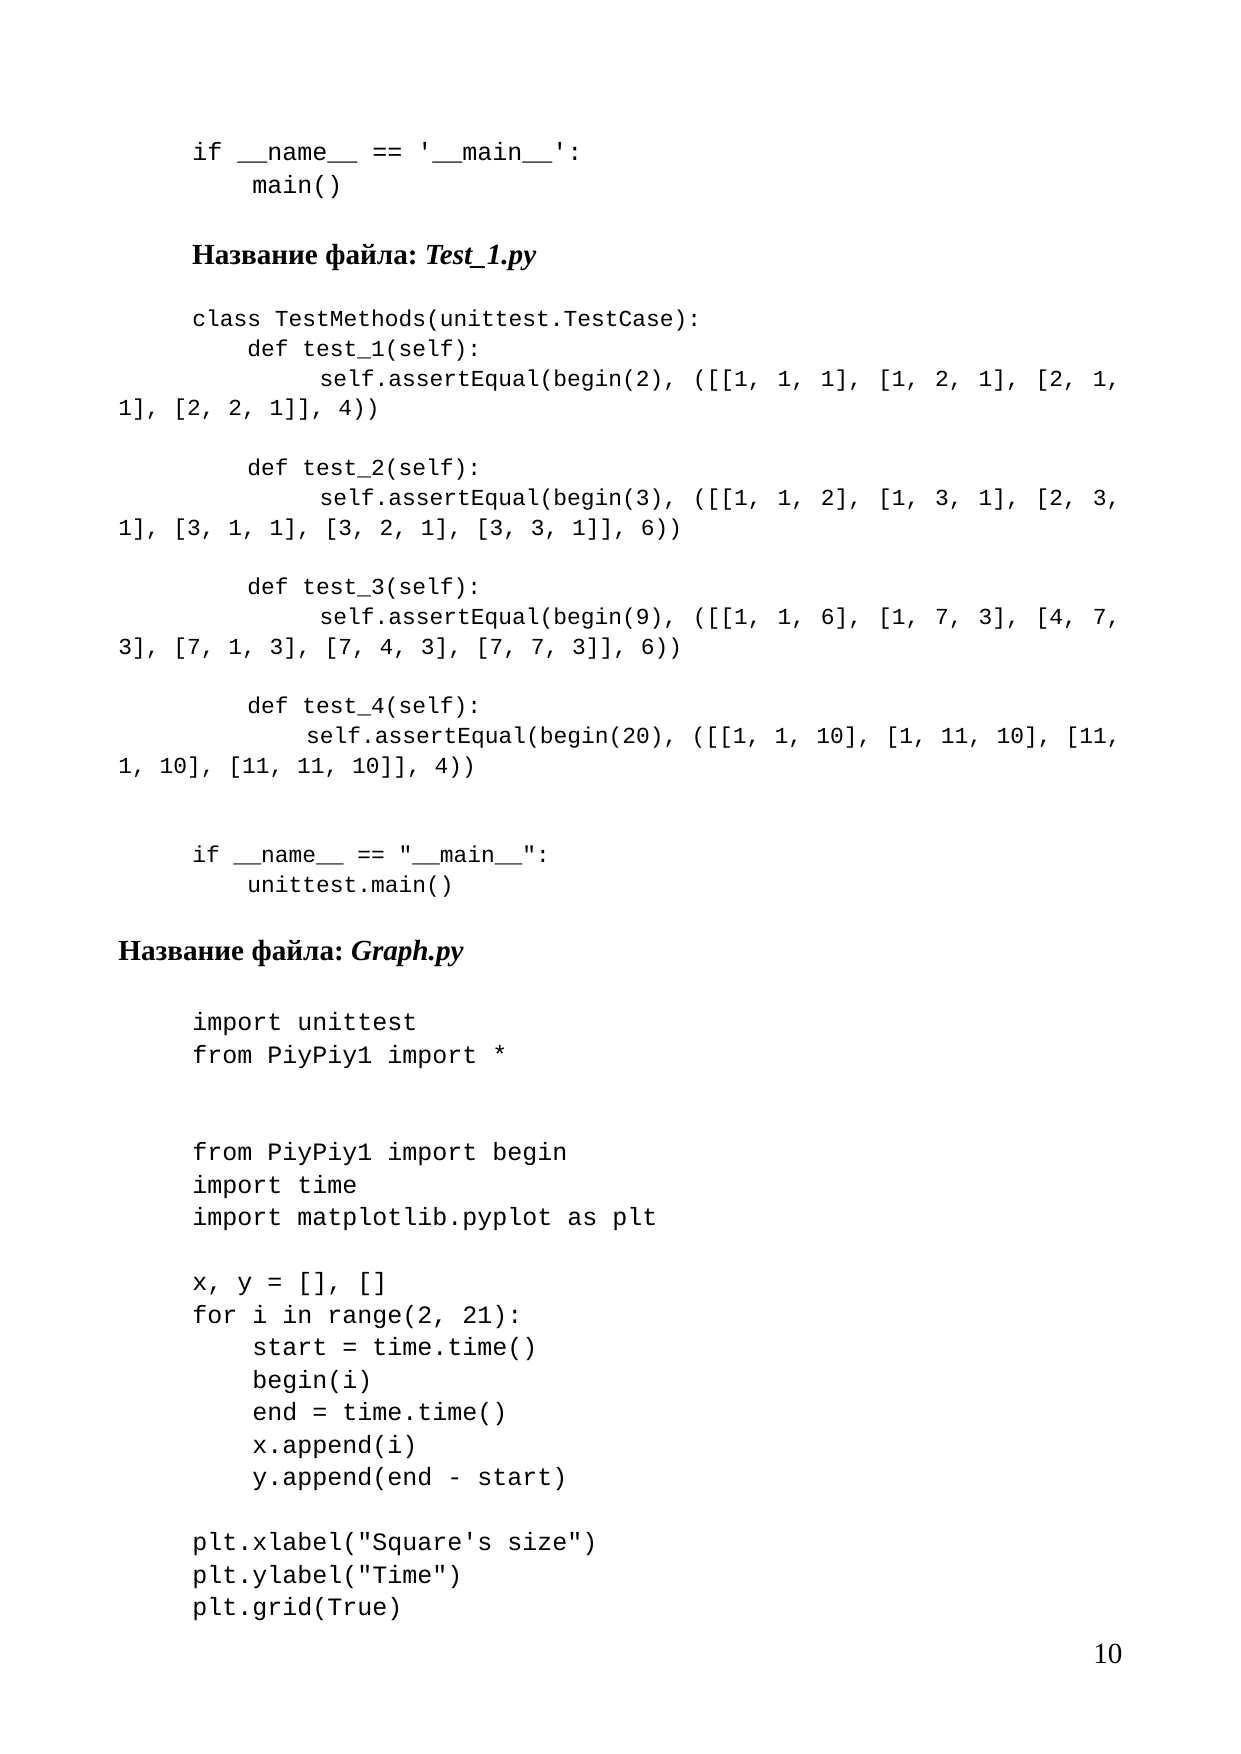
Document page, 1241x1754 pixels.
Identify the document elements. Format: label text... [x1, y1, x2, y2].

text def test_2(self): [118, 456, 1122, 482]
text from PiyPiy1 import begin [118, 1140, 1122, 1168]
text main() [118, 172, 1122, 201]
text if __name__ == '__main__': [118, 140, 1122, 168]
text x, y = [], [] [118, 1270, 1122, 1298]
text plt.ylabel("Time") [118, 1562, 1122, 1591]
text Название файла: Graph.py [118, 933, 1122, 966]
text import unittest [118, 1010, 1122, 1038]
text end = time.time() [118, 1400, 1122, 1428]
text self.assertEqual(begin(20), ([[1, 1, 10], [1, 11, 10], [11, 1, 10], [11, 11, 10]], 4)) [118, 724, 1122, 780]
text for i in range(2, 21): [118, 1302, 1122, 1331]
text def test_1(self): [118, 337, 1122, 363]
text if __name__ == "__main__": [118, 843, 1122, 869]
text x.append(i) [118, 1432, 1122, 1461]
text import time [118, 1172, 1122, 1201]
text def test_3(self): [118, 575, 1122, 601]
text plt.xlabel("Square's size") [118, 1530, 1122, 1558]
text unittest.main() [118, 873, 1122, 899]
text def test_4(self): [118, 694, 1122, 721]
text from PiyPiy1 import * [118, 1042, 1122, 1071]
text self.assertEqual(begin(3), ([[1, 1, 2], [1, 3, 1], [2, 3, 1], [3, 1, 1], [3, 2, 1], [3, 3, 1]], 6)) [118, 486, 1122, 542]
text import matplotlib.pyplot as plt [118, 1205, 1122, 1233]
text start = time.time() [118, 1335, 1122, 1363]
text y.append(end - start) [118, 1465, 1122, 1493]
text plt.grid(True) [118, 1595, 1122, 1623]
text begin(i) [118, 1367, 1122, 1396]
text self.assertEqual(begin(2), ([[1, 1, 1], [1, 2, 1], [2, 1, 1], [2, 2, 1]], 4)) [118, 367, 1122, 423]
text self.assertEqual(begin(9), ([[1, 1, 6], [1, 7, 3], [4, 7, 3], [7, 1, 3], [7, 4, 3], [7, 7, 3]], 6)) [118, 605, 1122, 661]
text class TestMethods(unittest.TestCase): [118, 307, 1122, 333]
text Название файла: Test_1.py [118, 237, 1122, 272]
